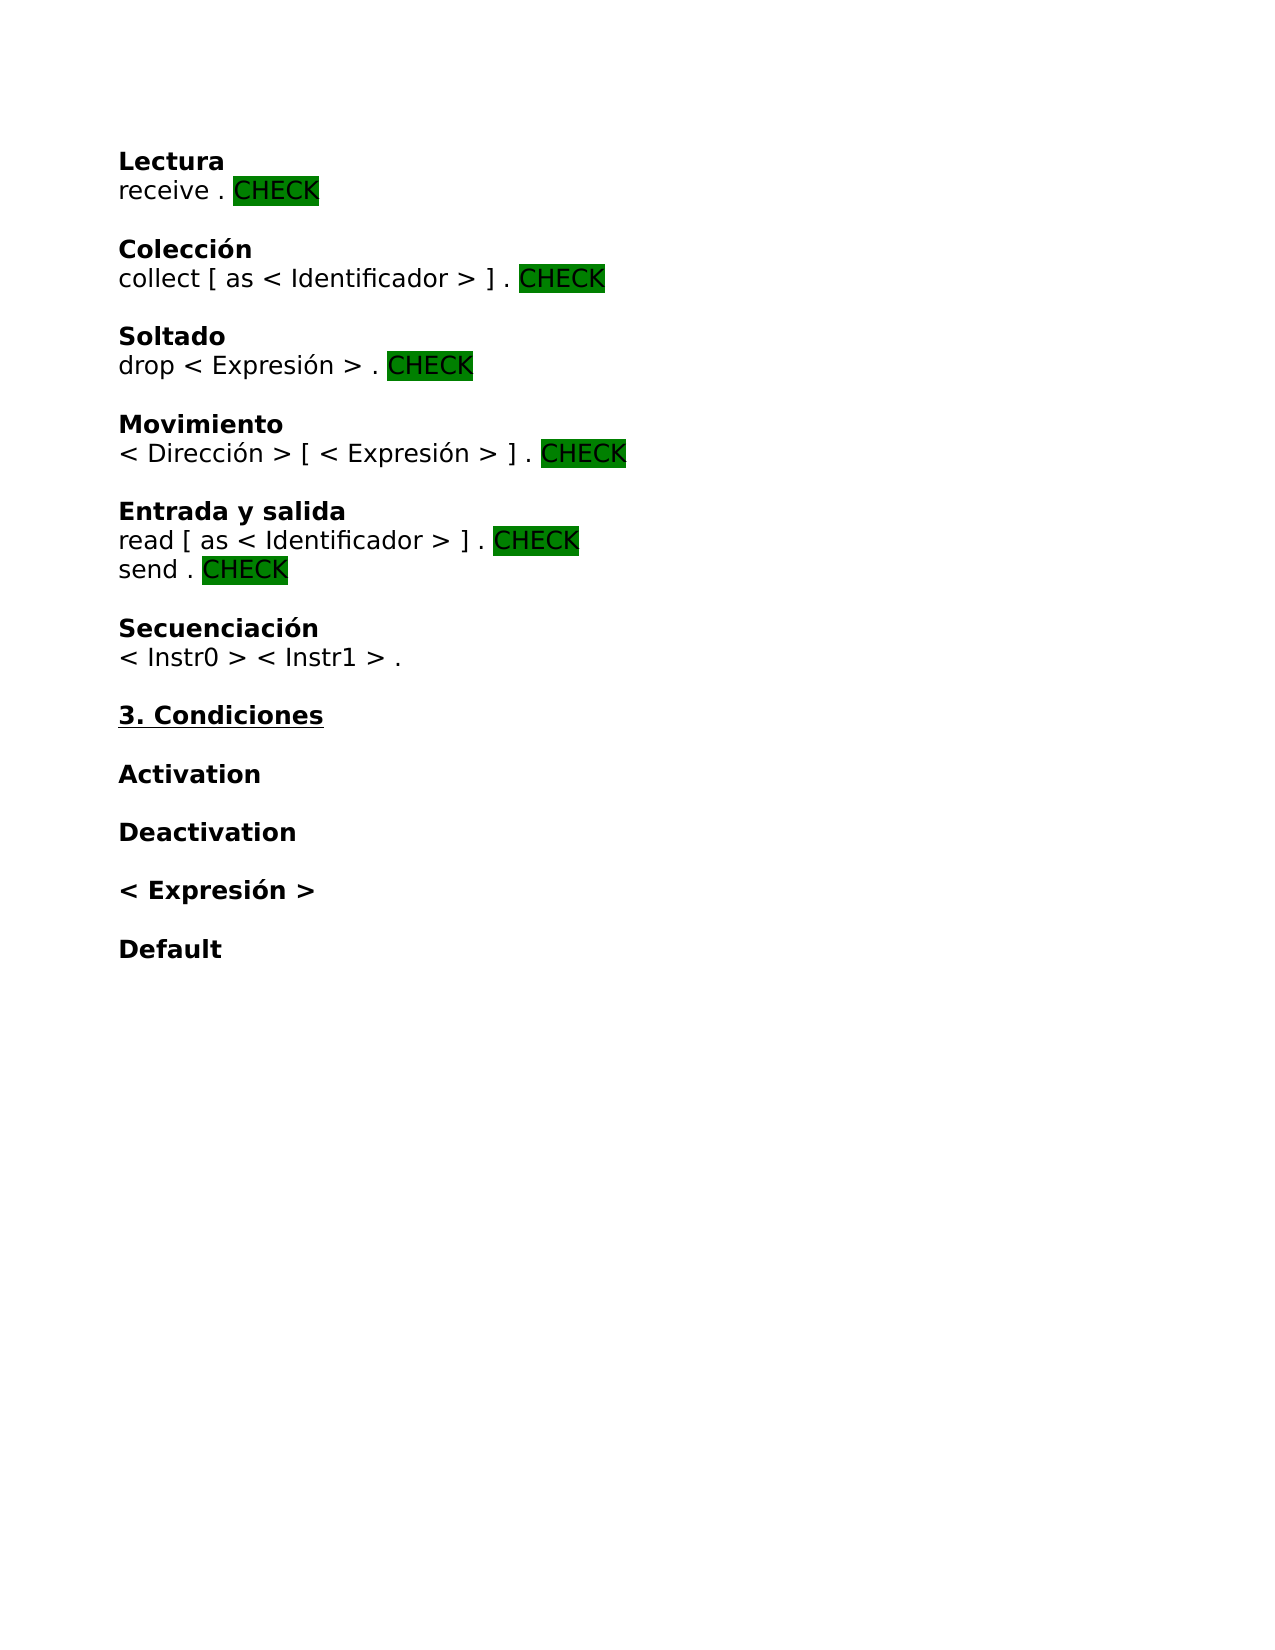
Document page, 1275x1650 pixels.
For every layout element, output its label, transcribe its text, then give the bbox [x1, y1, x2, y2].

text < Dirección > [ < Expresión > ] . CHECK [118, 439, 1157, 468]
text collect [ as < Identificador > ] . CHECK [118, 264, 1157, 293]
text Entrada y salida [118, 497, 1157, 526]
text Movimiento [118, 410, 1157, 439]
text Default [118, 935, 1157, 964]
text read [ as < Identificador > ] . CHECK [118, 526, 1157, 556]
text Deactivation [118, 818, 1157, 847]
text < Instr0 > < Instr1 > . [118, 643, 1157, 672]
text send . CHECK [118, 556, 1157, 585]
text < Expresión > [118, 876, 1157, 906]
text Lectura [118, 147, 1157, 176]
text receive . CHECK [118, 176, 1157, 206]
text Colección [118, 235, 1157, 264]
text 3. Condiciones [118, 701, 1157, 731]
text Soltado [118, 322, 1157, 351]
text Activation [118, 760, 1157, 789]
text drop < Expresión > . CHECK [118, 351, 1157, 381]
text Secuenciación [118, 614, 1157, 643]
